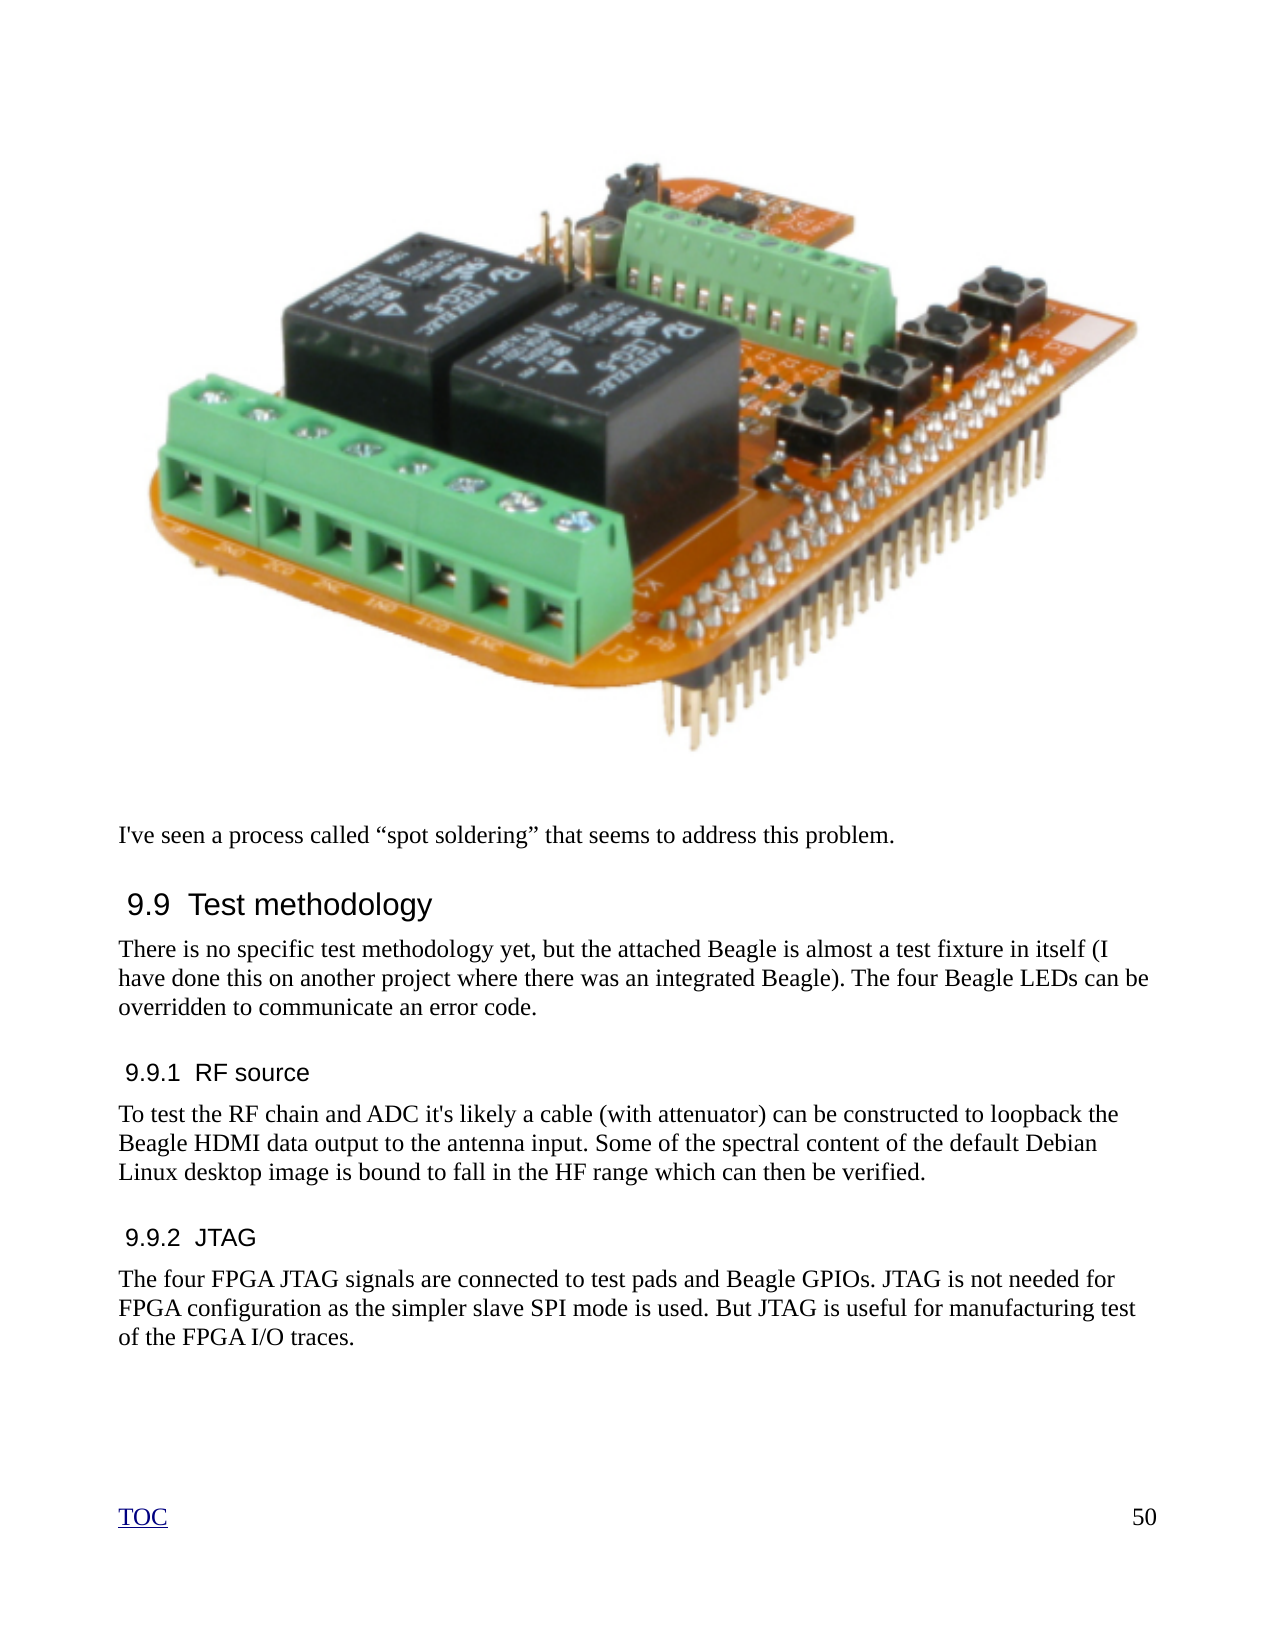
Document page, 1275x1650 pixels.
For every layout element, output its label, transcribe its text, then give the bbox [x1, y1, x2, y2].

subtitle RF source [118, 1058, 1157, 1087]
text The four FPGA JTAG signals are connected to test pads and Beagle GPIOs. JTAG is not needed for FPGA configuration as the simpler slave SPI mode is used. But JTAG is useful for manufacturing test of the FPGA I/O traces. [118, 1264, 1157, 1351]
picture [127, 118, 1148, 779]
subtitle Test methodology [118, 886, 1157, 922]
text There is no specific test methodology yet, but the attached Beagle is almost a test fixture in itself (I have done this on another project where there was an integrated Beagle). The four Beagle LEDs can be overridden to communicate an error code. [118, 934, 1157, 1021]
text I've seen a process called “spot soldering” that seems to address this problem. [118, 820, 1157, 848]
subtitle JTAG [118, 1223, 1157, 1252]
text To test the RF chain and ADC it's likely a cable (with attenuator) can be constructed to loopback the Beagle HDMI data output to the antenna input. Some of the spectral content of the default Debian Linux desktop image is bound to fall in the HF range which can then be verified. [118, 1099, 1157, 1186]
